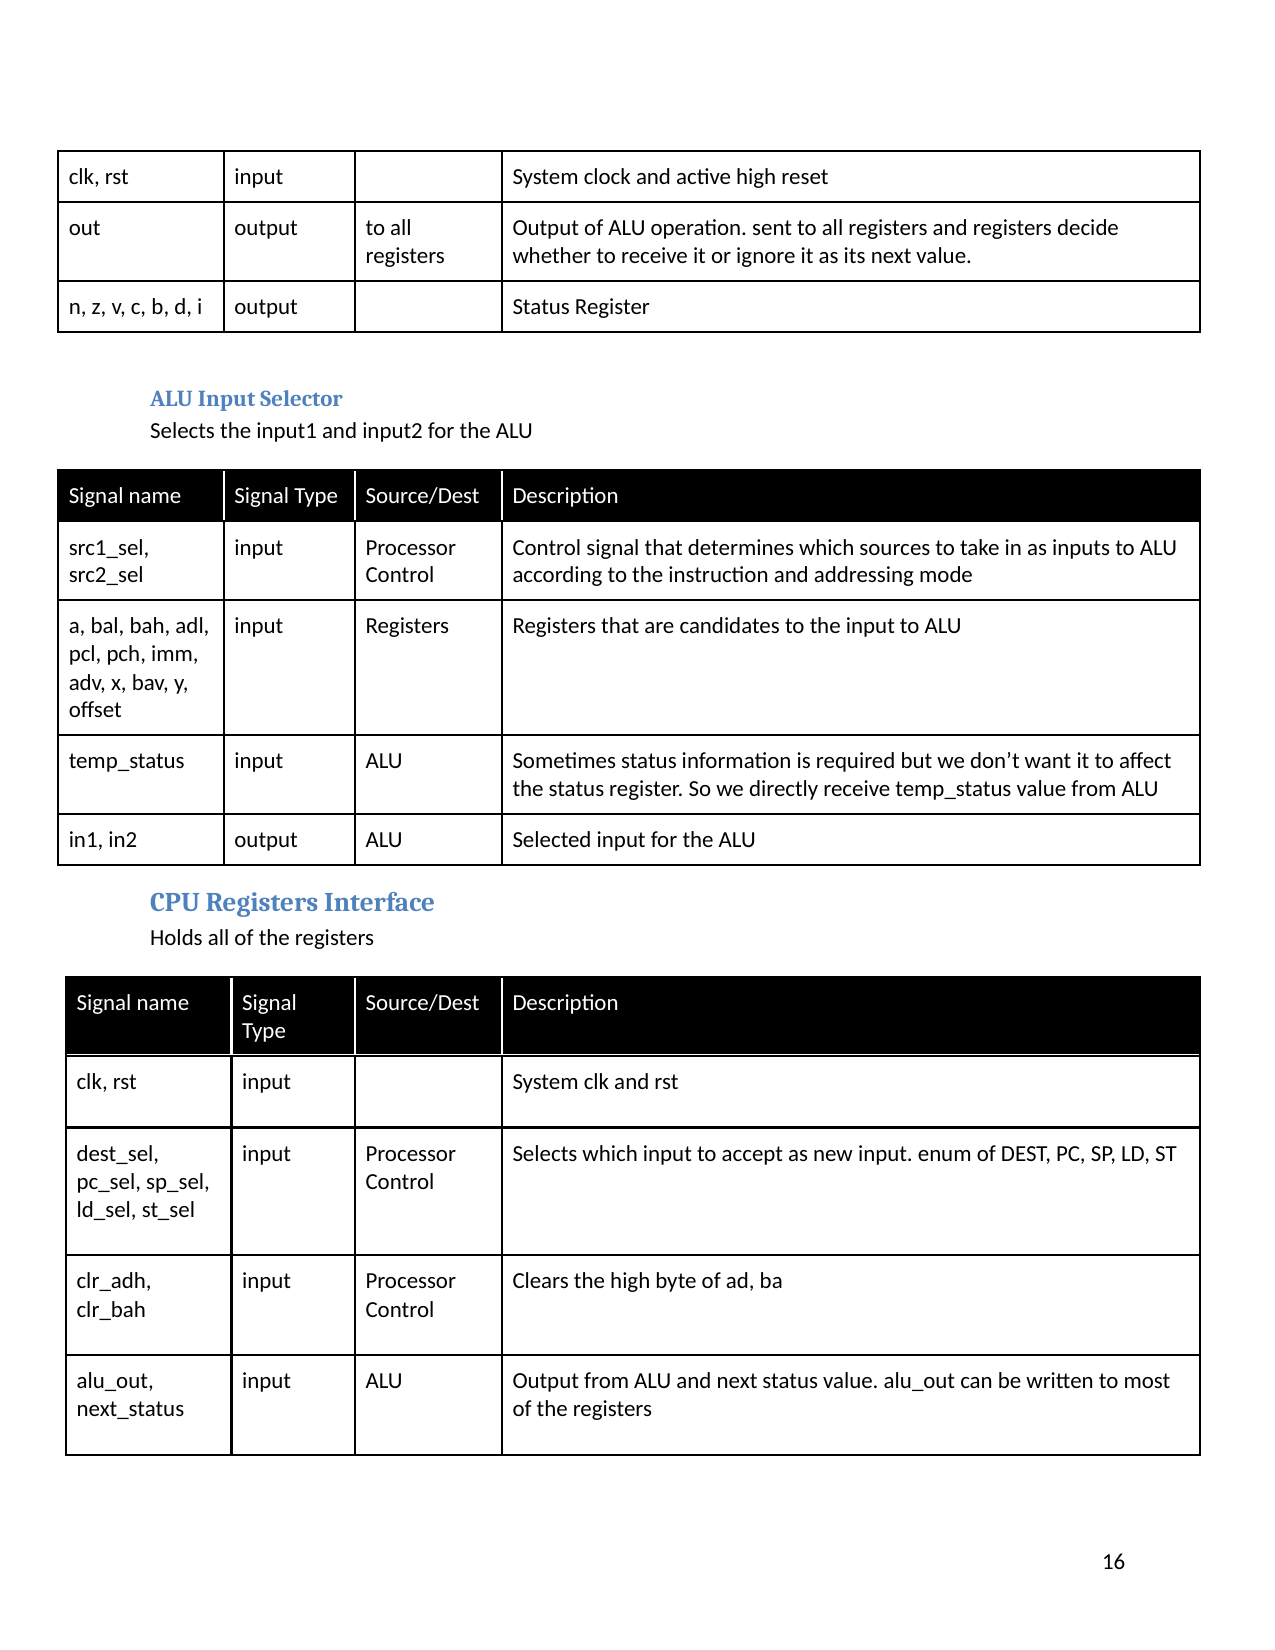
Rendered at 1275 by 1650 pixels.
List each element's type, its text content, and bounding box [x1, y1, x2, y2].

text Selects the input1 and input2 for the ALU [150, 416, 1125, 444]
table_cell input [233, 1057, 354, 1126]
table_cell output [225, 282, 354, 331]
table_header Description [503, 978, 1199, 1054]
table_cell Processor Control [356, 1129, 501, 1254]
table_header Description [503, 471, 1199, 520]
table_cell n, z, v, c, b, d, i [59, 282, 223, 331]
table_cell [356, 282, 501, 331]
table_cell dest_sel, pc_sel, sp_sel, ld_sel, st_sel [67, 1129, 230, 1254]
table_cell ALU [356, 736, 501, 813]
table_cell to all registers [356, 203, 501, 280]
table_cell Registers [356, 601, 501, 734]
table_cell ALU [356, 1356, 501, 1454]
table_cell [356, 152, 501, 201]
table_cell out [59, 203, 223, 280]
table_cell input [225, 152, 354, 201]
table_cell in1, in2 [59, 815, 223, 864]
table_cell input [225, 522, 354, 599]
table_cell Clears the high byte of ad, ba [503, 1256, 1199, 1354]
table_cell src1_sel, src2_sel [59, 522, 223, 599]
table_header Source/Dest [356, 978, 501, 1054]
table_cell System clk and rst [503, 1057, 1199, 1126]
table_header Signal name [67, 978, 230, 1054]
table_cell Output of ALU operation. sent to all registers and registers decide whether to receive it or ignore it as its next value. [503, 203, 1199, 280]
table_cell input [233, 1256, 354, 1354]
table_header Signal Type [233, 978, 354, 1054]
table_cell Control signal that determines which sources to take in as inputs to ALU according to the instruction and addressing mode [503, 522, 1199, 599]
table_header Signal name [59, 471, 223, 520]
subtitle CPU Registers Interface [150, 887, 1125, 918]
table_cell output [225, 815, 354, 864]
table_cell clr_adh, clr_bah [67, 1256, 230, 1354]
table_cell output [225, 203, 354, 280]
table_cell Selects which input to accept as new input. enum of DEST, PC, SP, LD, ST [503, 1129, 1199, 1254]
table_cell a, bal, bah, adl, pcl, pch, imm, adv, x, bav, y, offset [59, 601, 223, 734]
table_cell input [233, 1356, 354, 1454]
table_cell [356, 1057, 501, 1126]
table_cell ALU [356, 815, 501, 864]
table_cell Registers that are candidates to the input to ALU [503, 601, 1199, 734]
table_header Source/Dest [356, 471, 501, 520]
table_cell Processor Control [356, 1256, 501, 1354]
table_cell input [225, 601, 354, 734]
text Holds all of the registers [150, 923, 1125, 951]
table_cell input [233, 1129, 354, 1254]
table_header Signal Type [225, 471, 354, 520]
table_cell alu_out, next_status [67, 1356, 230, 1454]
table_cell clk, rst [59, 152, 223, 201]
table_cell Output from ALU and next status value. alu_out can be written to most of the registers [503, 1356, 1199, 1454]
subtitle ALU Input Selector [150, 386, 1125, 412]
table_cell Processor Control [356, 522, 501, 599]
table_cell clk, rst [67, 1057, 230, 1126]
table_cell Sometimes status information is required but we don’t want it to affect the status register. So we directly receive temp_status value from ALU [503, 736, 1199, 813]
table_cell Selected input for the ALU [503, 815, 1199, 864]
table_cell temp_status [59, 736, 223, 813]
table_cell System clock and active high reset [503, 152, 1199, 201]
table_cell Status Register [503, 282, 1199, 331]
table_cell input [225, 736, 354, 813]
